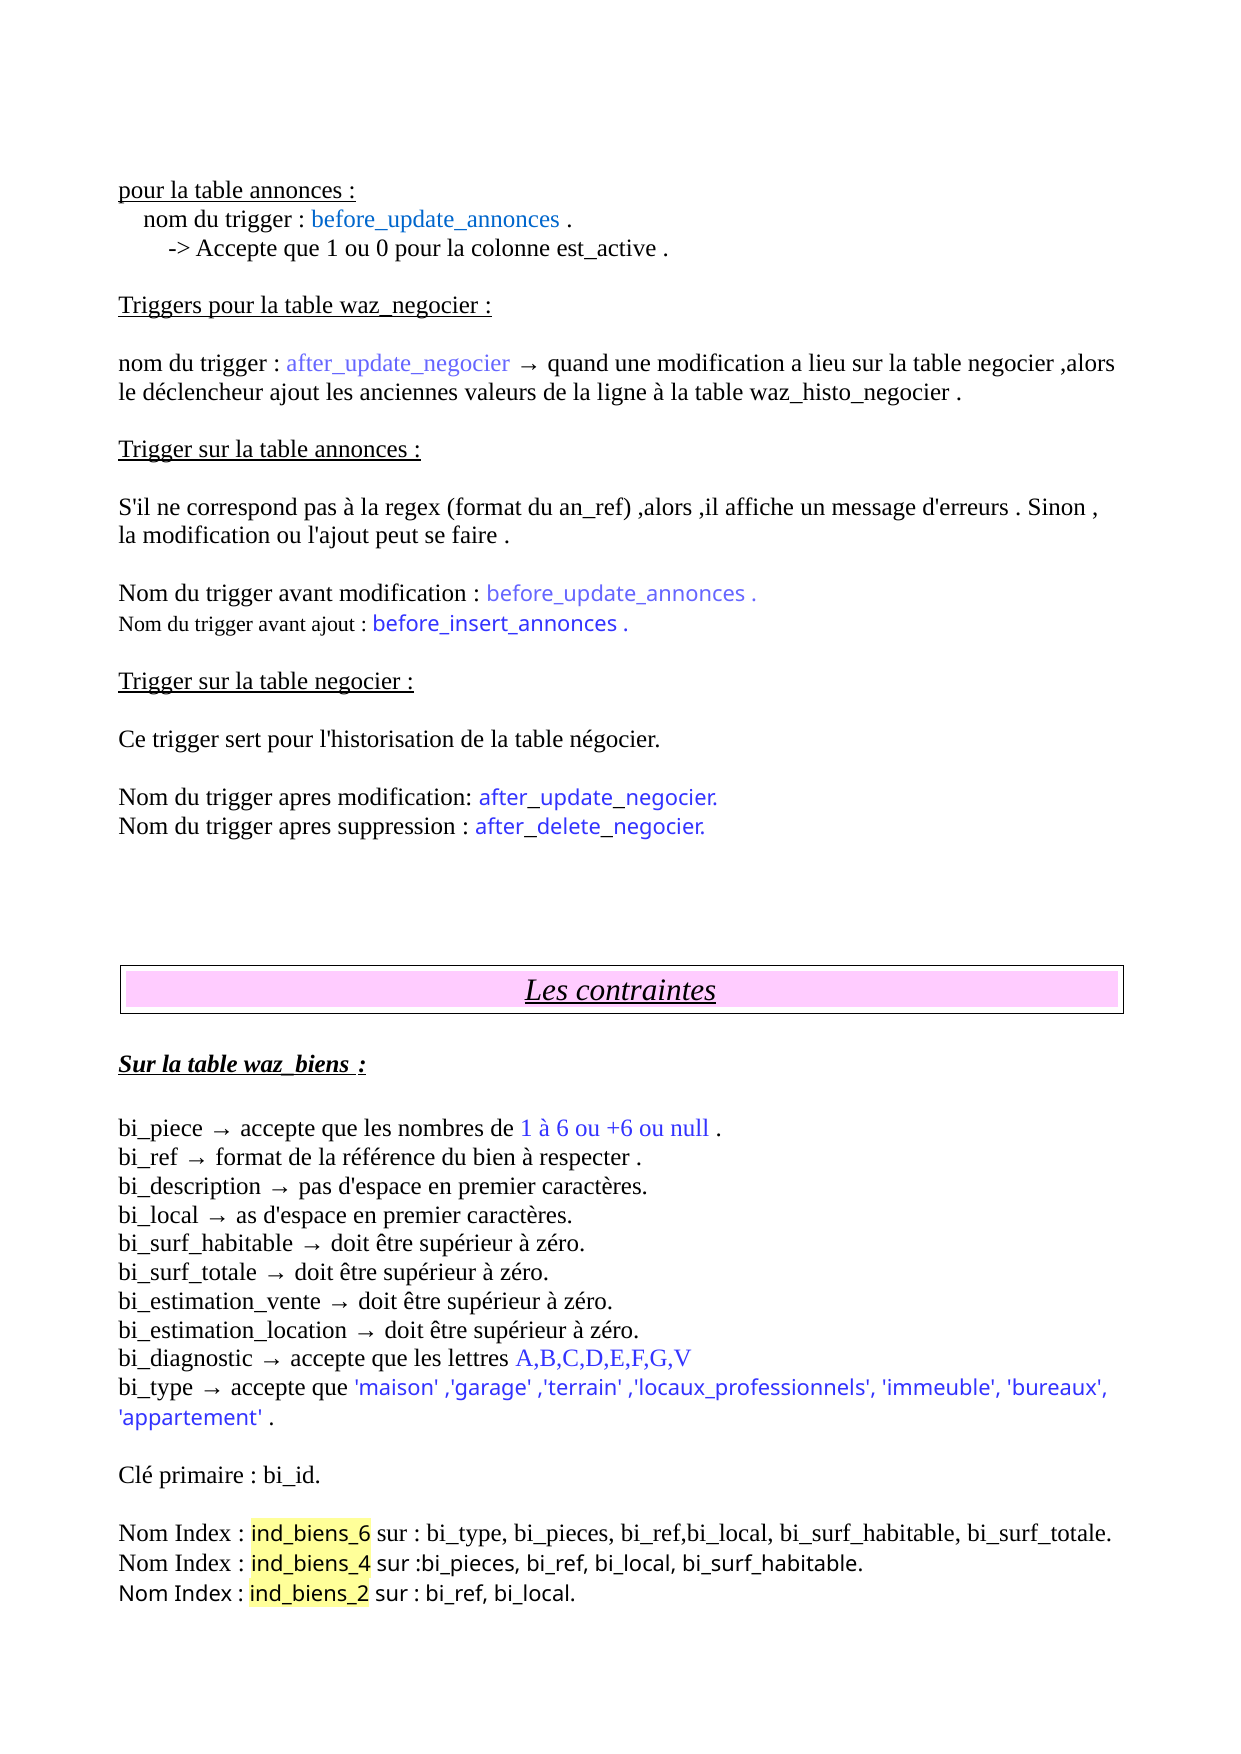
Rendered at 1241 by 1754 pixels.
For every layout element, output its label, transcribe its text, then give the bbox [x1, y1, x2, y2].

text Nom du trigger avant ajout : before_insert_annonces . [118, 608, 1122, 638]
text Clé primaire : bi_id. [118, 1461, 1122, 1489]
text bi_diagnostic → accepte que les lettres A,B,C,D,E,F,G,V [118, 1343, 1122, 1372]
text Nom Index : ind_biens_2 sur : bi_ref, bi_local. [118, 1578, 1122, 1607]
text bi_ref → format de la référence du bien à respecter . [118, 1142, 1122, 1171]
text bi_piece → accepte que les nombres de 1 à 6 ou +6 ou null . [118, 1113, 1122, 1142]
text bi_estimation_vente → doit être supérieur à zéro. [118, 1286, 1122, 1315]
text Ce trigger sert pour l'historisation de la table négocier. [118, 724, 1122, 753]
text bi_local → as d'espace en premier caractères. [118, 1200, 1122, 1228]
text Trigger sur la table negocier : [118, 666, 1122, 695]
text Nom du trigger apres suppression : after_delete_negocier. [118, 811, 1122, 841]
text Triggers pour la table waz_negocier : [118, 291, 1122, 319]
text Nom Index : ind_biens_4 sur :bi_pieces, bi_ref, bi_local, bi_surf_habitable. [118, 1548, 1122, 1578]
text bi_surf_habitable → doit être supérieur à zéro. [118, 1228, 1122, 1257]
text Nom du trigger avant modification : before_update_annonces . [118, 578, 1122, 608]
text Sur la table waz_biens : [118, 1049, 1122, 1078]
text -> Accepte que 1 ou 0 pour la colonne est_active . [118, 233, 1122, 262]
text Nom du trigger apres modification: after_update_negocier. [118, 781, 1122, 811]
table_header Les contraintes [121, 966, 1123, 1013]
text bi_estimation_location → doit être supérieur à zéro. [118, 1315, 1122, 1343]
text S'il ne correspond pas à la regex (format du an_ref) ,alors ,il affiche un message d'erreurs . Sinon , la modification ou l'ajout peut se faire . [118, 492, 1122, 549]
text Trigger sur la table annonces : [118, 434, 1122, 463]
text nom du trigger : before_update_annonces . [118, 204, 1122, 233]
text nom du trigger : after_update_negocier → quand une modification a lieu sur la table negocier ,alors le déclencheur ajout les anciennes valeurs de la ligne à la table waz_histo_negocier . [118, 348, 1122, 406]
text bi_description → pas d'espace en premier caractères. [118, 1171, 1122, 1200]
text pour la table annonces : [118, 176, 1122, 204]
text bi_surf_totale → doit être supérieur à zéro. [118, 1257, 1122, 1286]
text bi_type → accepte que 'maison' ,'garage' ,'terrain' ,'locaux_professionnels', 'immeuble', 'bureaux', 'appartement' . [118, 1372, 1122, 1432]
text Nom Index : ind_biens_6 sur : bi_type, bi_pieces, bi_ref,bi_local, bi_surf_habitable, bi_surf_totale. [118, 1518, 1122, 1548]
